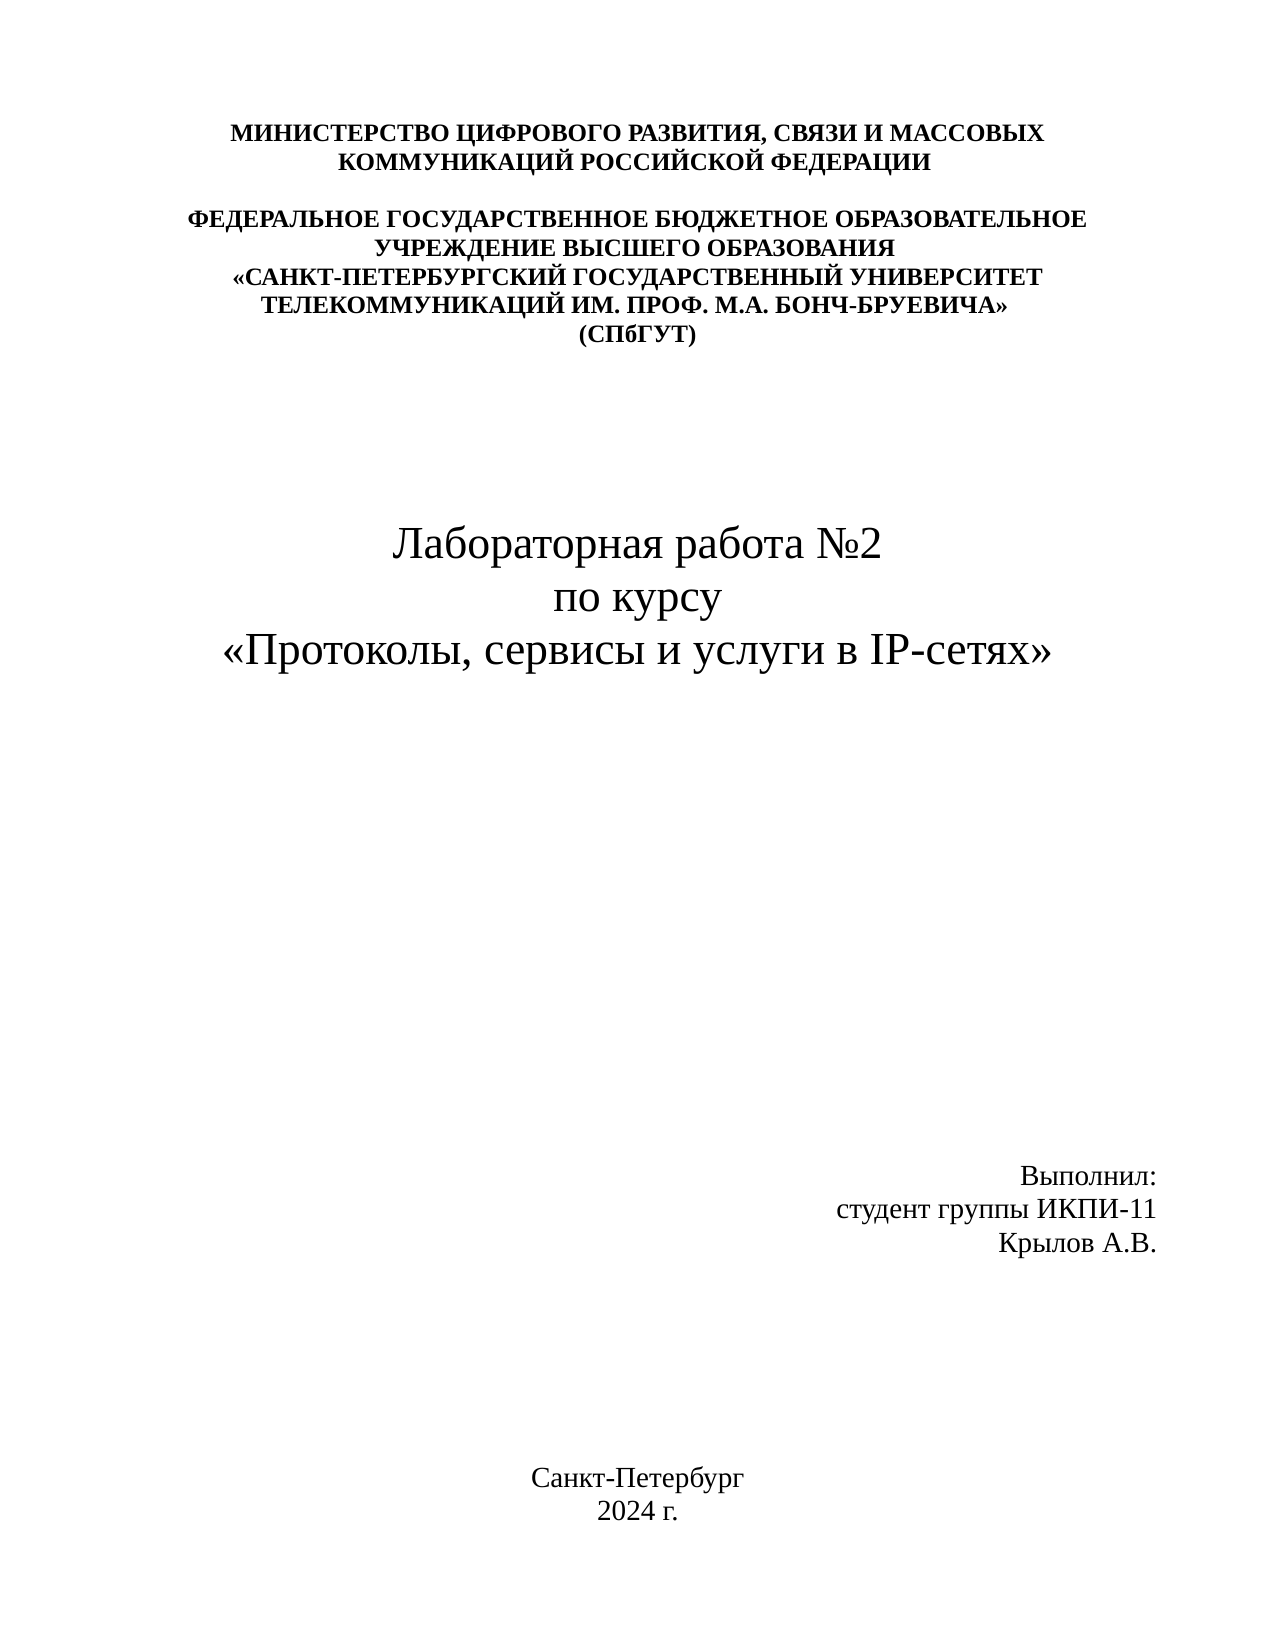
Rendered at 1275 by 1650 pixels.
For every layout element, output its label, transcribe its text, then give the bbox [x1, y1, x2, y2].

text студент группы ИКПИ-11 [118, 1191, 1157, 1225]
text Выполнил: [118, 1158, 1157, 1191]
text Лабораторная работа №2 [118, 516, 1157, 568]
text МИНИСТЕРСТВО ЦИФРОВОГО РАЗВИТИЯ, СВЯЗИ И МАССОВЫХ КОММУНИКАЦИЙ РОССИЙСКОЙ ФЕДЕРАЦИИ [118, 118, 1157, 176]
text ФЕДЕРАЛЬНОЕ ГОСУДАРСТВЕННОЕ БЮДЖЕТНОЕ ОБРАЗОВАТЕЛЬНОЕ УЧРЕЖДЕНИЕ ВЫСШЕГО ОБРАЗОВАНИЯ [118, 204, 1157, 262]
text «САНКТ-ПЕТЕРБУРГСКИЙ ГОСУДАРСТВЕННЫЙ УНИВЕРСИТЕТ ТЕЛЕКОММУНИКАЦИЙ ИМ. ПРОФ. М.А. БОНЧ-БРУЕВИЧА» [118, 262, 1157, 319]
text (СПбГУТ) [118, 319, 1157, 348]
text Крылов А.В. [118, 1225, 1157, 1258]
text 2024 г. [118, 1493, 1157, 1527]
text по курсу [118, 568, 1157, 621]
text «Протоколы, сервисы и услуги в IP-сетях» [118, 621, 1157, 674]
text Санкт-Петербург [118, 1460, 1157, 1493]
